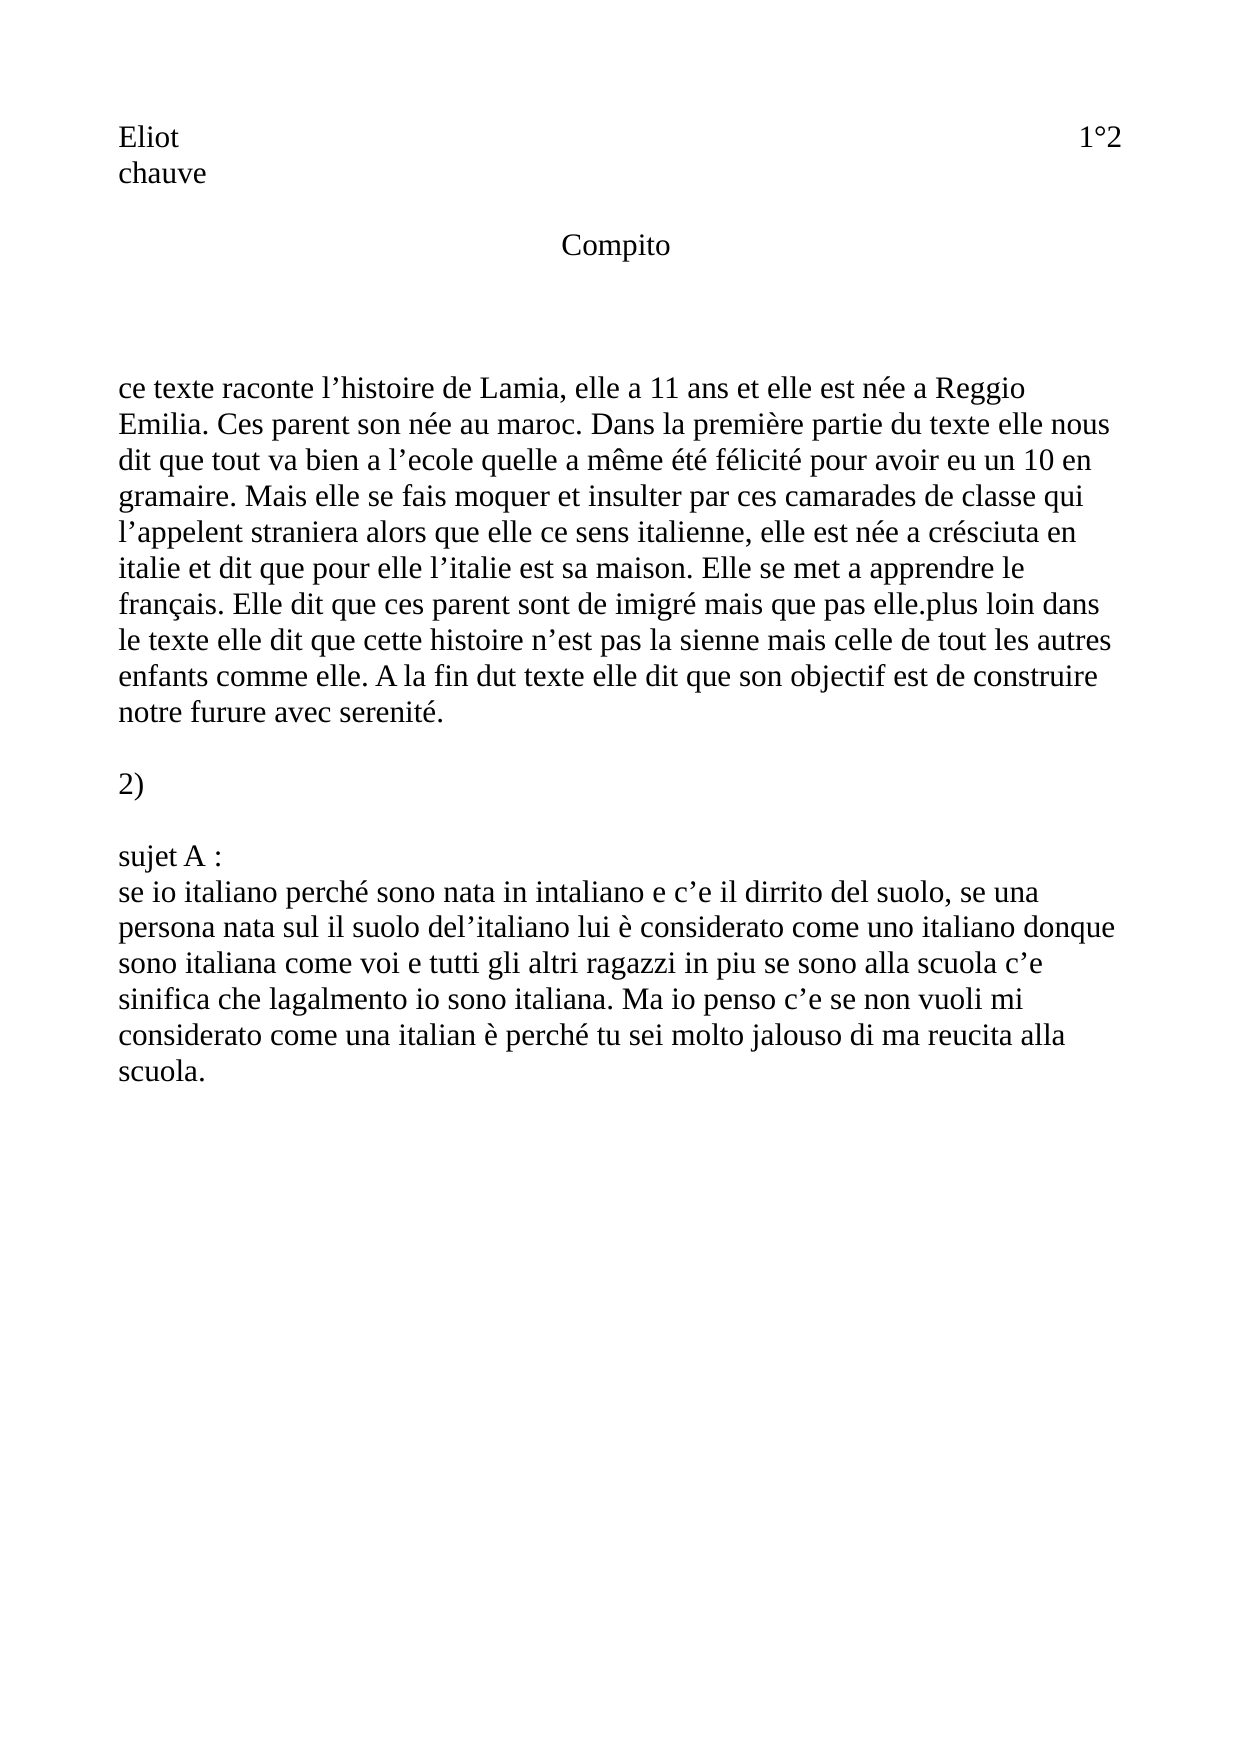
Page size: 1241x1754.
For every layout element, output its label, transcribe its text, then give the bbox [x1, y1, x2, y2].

text ce texte raconte l’histoire de Lamia, elle a 11 ans et elle est née a Reggio Emilia. Ces parent son née au maroc. Dans la première partie du texte elle nous dit que tout va bien a l’ecole quelle a même été félicité pour avoir eu un 10 en gramaire. Mais elle se fais moquer et insulter par ces camarades de classe qui l’appelent straniera alors que elle ce sens italienne, elle est née a crésciuta en italie et dit que pour elle l’italie est sa maison. Elle se met a apprendre le français. Elle dit que ces parent sont de imigré mais que pas elle.plus loin dans le texte elle dit que cette histoire n’est pas la sienne mais celle de tout les autres enfants comme elle. A la fin dut texte elle dit que son objectif est de construire notre furure avec serenité. [118, 370, 1122, 729]
text chauve [118, 154, 1122, 190]
text Eliot 1°2 [118, 118, 1122, 154]
text Compito [118, 226, 1122, 262]
text 2) [118, 765, 1122, 801]
text sujet A : [118, 837, 1122, 873]
text se io italiano perché sono nata in intaliano e c’e il dirrito del suolo, se una persona nata sul il suolo del’italiano lui è considerato come uno italiano donque sono italiana come voi e tutti gli altri ragazzi in piu se sono alla scuola c’e sinifica che lagalmento io sono italiana. Ma io penso c’e se non vuoli mi considerato come una italian è perché tu sei molto jalouso di ma reucita alla scuola. [118, 873, 1122, 1088]
